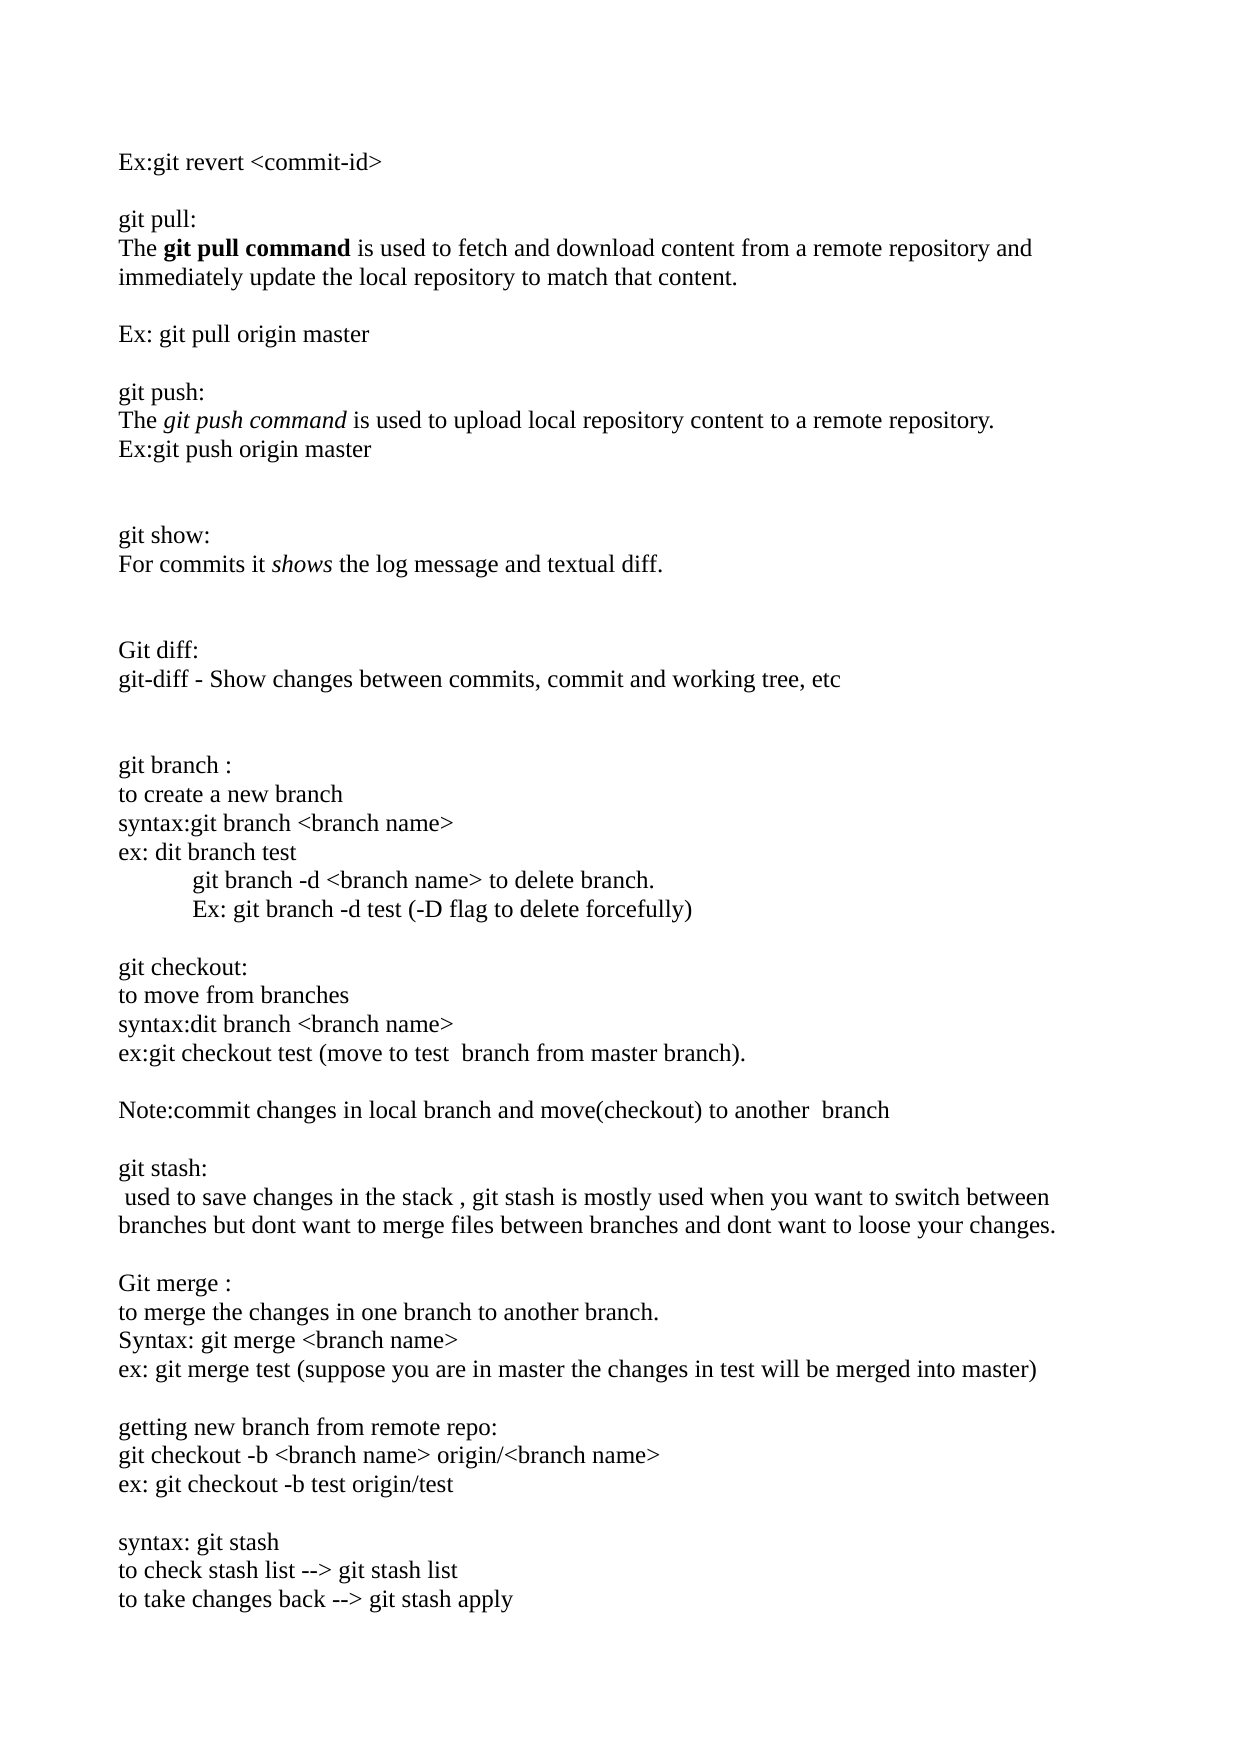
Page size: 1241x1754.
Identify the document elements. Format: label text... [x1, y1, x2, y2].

text used to save changes in the stack , git stash is mostly used when you want to switch between branches but dont want to merge files between branches and dont want to loose your changes. [118, 1182, 1122, 1239]
text syntax: git stash [118, 1527, 1122, 1556]
text to create a new branch [118, 779, 1122, 808]
text git branch -d <branch name> to delete branch. [118, 866, 1122, 894]
text Ex: git pull origin master [118, 319, 1122, 348]
text ex: git checkout -b test origin/test [118, 1469, 1122, 1498]
text Note:commit changes in local branch and move(checkout) to another branch [118, 1096, 1122, 1124]
text git pull: [118, 204, 1122, 233]
text ex: git merge test (suppose you are in master the changes in test will be merged into master) [118, 1354, 1122, 1383]
text Git merge : [118, 1268, 1122, 1297]
text syntax:dit branch <branch name> [118, 1009, 1122, 1038]
text git checkout: [118, 952, 1122, 981]
text git push: [118, 377, 1122, 406]
text git show: [118, 521, 1122, 549]
text The git push command is used to upload local repository content to a remote repository. [118, 406, 1122, 434]
text For commits it shows the log message and textual diff. [118, 549, 1122, 578]
text Ex:git push origin master [118, 434, 1122, 463]
text ex:git checkout test (move to test branch from master branch). [118, 1038, 1122, 1067]
text Ex:git revert <commit-id> [118, 147, 1122, 176]
text syntax:git branch <branch name> [118, 808, 1122, 837]
text git-diff - Show changes between commits, commit and working tree, etc [118, 664, 1122, 693]
text git stash: [118, 1153, 1122, 1182]
text ex: dit branch test [118, 837, 1122, 866]
text to check stash list --> git stash list [118, 1556, 1122, 1584]
text to move from branches [118, 981, 1122, 1009]
text Ex: git branch -d test (-D flag to delete forcefully) [118, 894, 1122, 923]
text getting new branch from remote repo: [118, 1412, 1122, 1441]
text to merge the changes in one branch to another branch. [118, 1297, 1122, 1326]
text The git pull command is used to fetch and download content from a remote repository and immediately update the local repository to match that content. [118, 233, 1122, 291]
text git checkout -b <branch name> origin/<branch name> [118, 1441, 1122, 1469]
text Syntax: git merge <branch name> [118, 1326, 1122, 1354]
text git branch : [118, 751, 1122, 779]
text to take changes back --> git stash apply [118, 1584, 1122, 1613]
text Git diff: [118, 636, 1122, 664]
